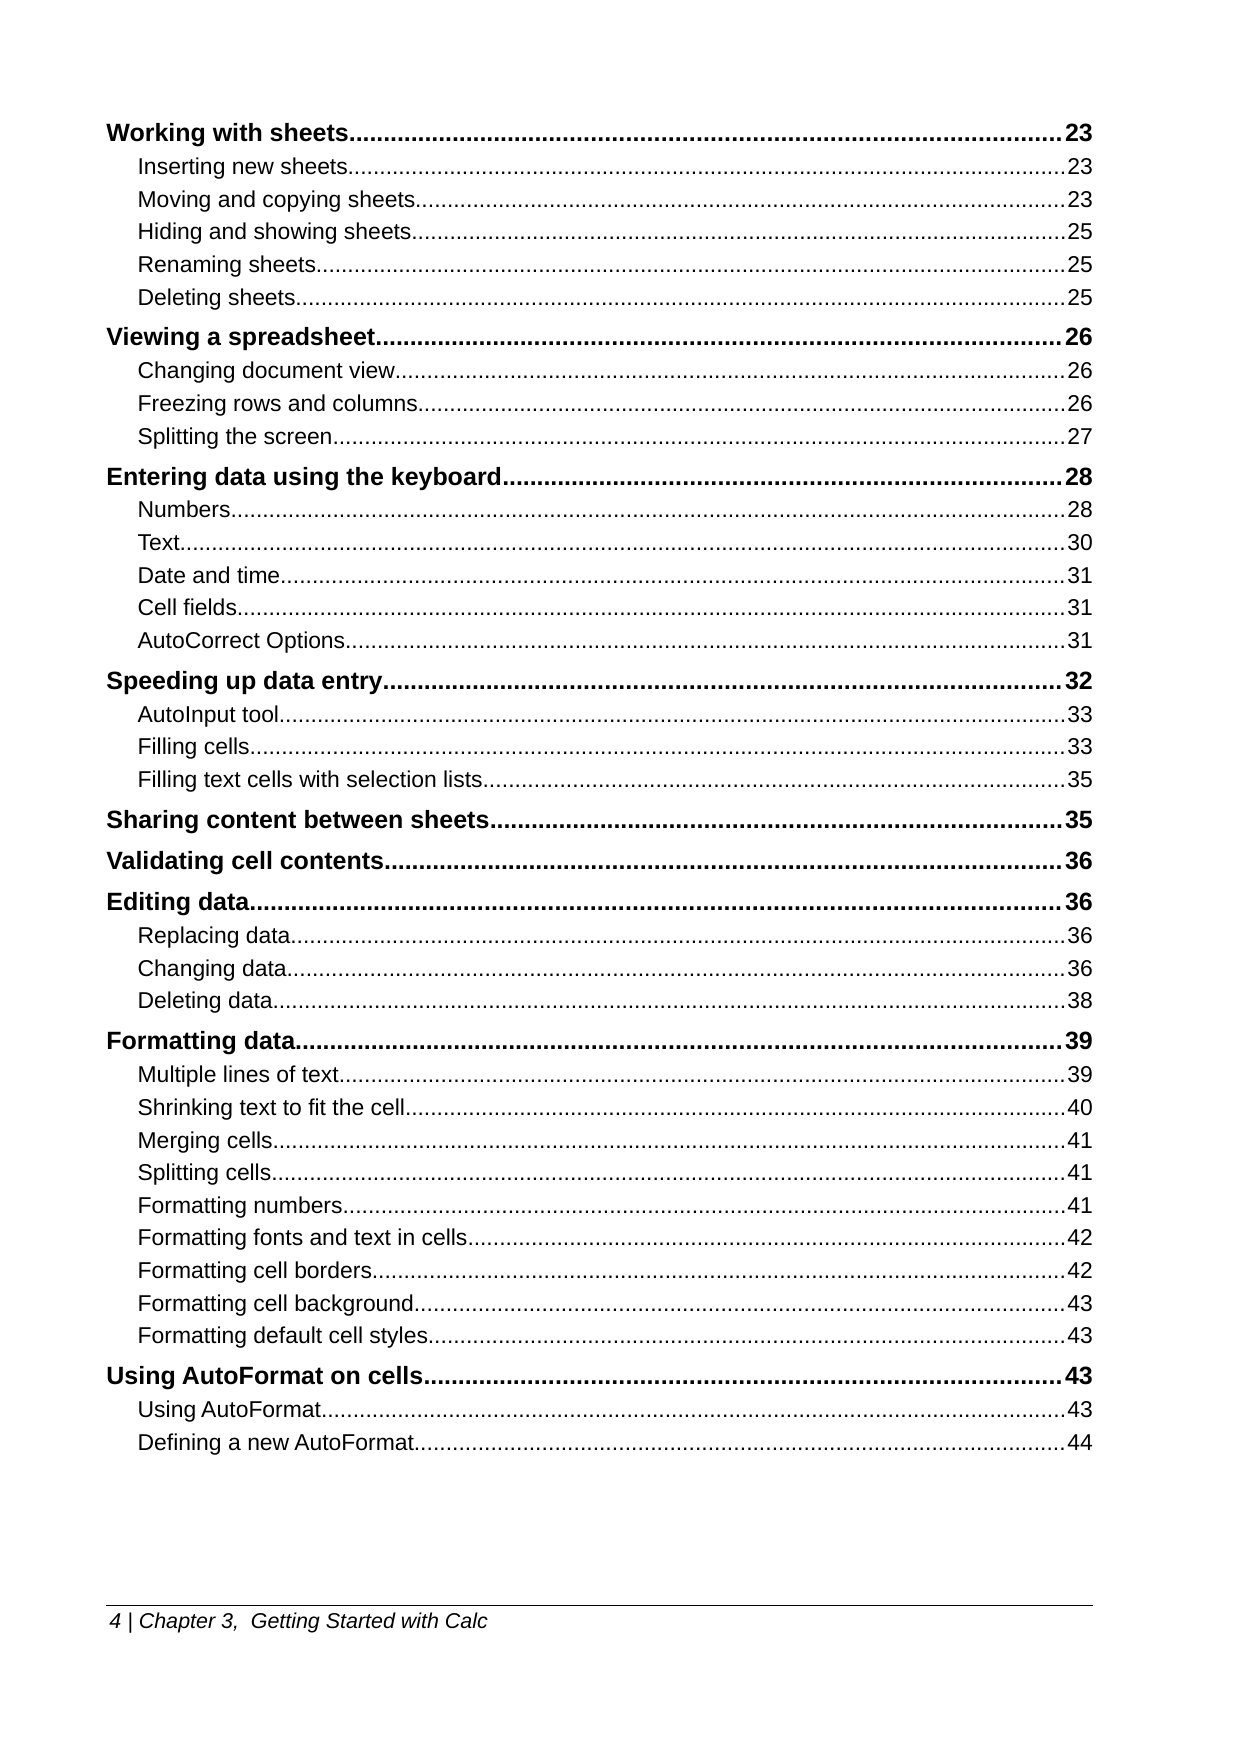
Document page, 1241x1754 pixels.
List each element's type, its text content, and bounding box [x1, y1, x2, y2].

text Filling text cells with selection lists 35 [137, 766, 1093, 792]
text Formatting numbers 41 [137, 1192, 1093, 1218]
text Using AutoFormat on cells 43 [106, 1361, 1093, 1390]
text Changing document view 26 [137, 357, 1093, 384]
text Deleting data 38 [137, 987, 1093, 1014]
text Text 30 [137, 529, 1093, 555]
text Viewing a spreadsheet 26 [106, 322, 1093, 351]
text Renaming sheets 25 [137, 251, 1093, 277]
text Replacing data 36 [137, 922, 1093, 949]
text AutoInput tool 33 [137, 701, 1093, 727]
text Merging cells 41 [137, 1127, 1093, 1153]
text Cell fields 31 [137, 594, 1093, 621]
text Splitting the screen 27 [137, 423, 1093, 449]
text Splitting cells 41 [137, 1159, 1093, 1186]
text Filling cells 33 [137, 733, 1093, 760]
text Inserting new sheets 23 [137, 153, 1093, 179]
text Working with sheets 23 [106, 118, 1093, 147]
text Shrinking text to fit the cell 40 [137, 1094, 1093, 1120]
text Validating cell contents 36 [106, 846, 1093, 875]
text Date and time 31 [137, 562, 1093, 588]
text Editing data 36 [106, 887, 1093, 916]
text Formatting cell background 43 [137, 1289, 1093, 1316]
text Formatting fonts and text in cells 42 [137, 1224, 1093, 1251]
text Formatting cell borders 42 [137, 1257, 1093, 1283]
text Deleting sheets 25 [137, 283, 1093, 310]
text Multiple lines of text 39 [137, 1061, 1093, 1088]
text Formatting default cell styles 43 [137, 1322, 1093, 1348]
text Formatting data 39 [106, 1026, 1093, 1055]
text Speeding up data entry 32 [106, 666, 1093, 694]
text Freezing rows and columns 26 [137, 390, 1093, 416]
text Changing data 36 [137, 955, 1093, 981]
text Hiding and showing sheets 25 [137, 218, 1093, 245]
text Entering data using the keyboard 28 [106, 461, 1093, 490]
text AutoCorrect Options 31 [137, 627, 1093, 653]
text Defining a new AutoFormat 44 [137, 1429, 1093, 1455]
text Moving and copying sheets 23 [137, 186, 1093, 212]
text Numbers 28 [137, 496, 1093, 523]
text Sharing content between sheets 35 [106, 805, 1093, 833]
text Using AutoFormat 43 [137, 1396, 1093, 1422]
